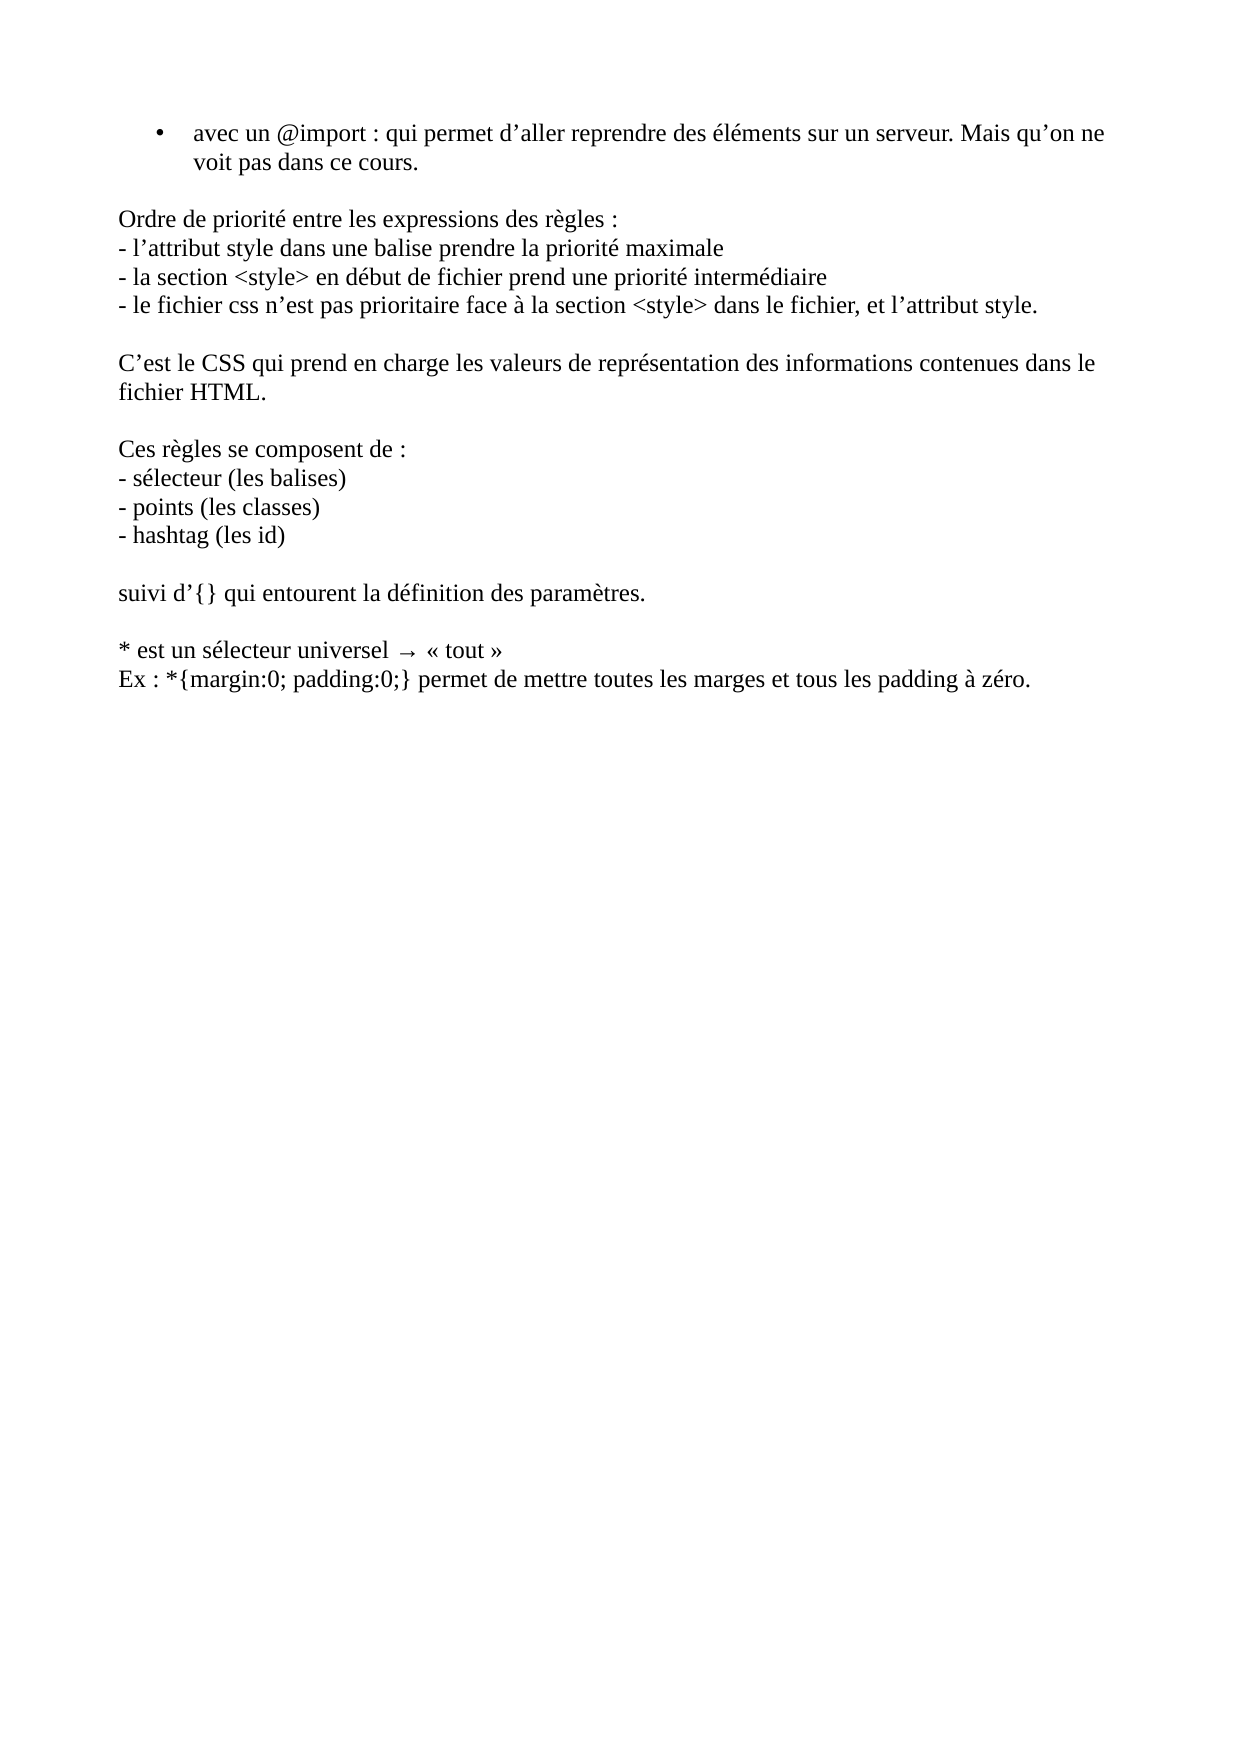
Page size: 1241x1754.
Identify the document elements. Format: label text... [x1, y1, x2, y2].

list avec un @import : qui permet d’aller reprendre des éléments sur un serveur. Mais qu’on ne voit pas dans ce cours. [156, 118, 1122, 176]
text - le fichier css n’est pas prioritaire face à la section <style> dans le fichier, et l’attribut style. [118, 291, 1122, 319]
text * est un sélecteur universel → « tout » [118, 636, 1122, 664]
text - points (les classes) [118, 492, 1122, 521]
text Ex : *{margin:0; padding:0;} permet de mettre toutes les marges et tous les padding à zéro. [118, 664, 1122, 693]
text C’est le CSS qui prend en charge les valeurs de représentation des informations contenues dans le fichier HTML. [118, 348, 1122, 406]
text Ces règles se composent de : [118, 434, 1122, 463]
text - l’attribut style dans une balise prendre la priorité maximale [118, 233, 1122, 262]
text - sélecteur (les balises) [118, 463, 1122, 492]
text - hashtag (les id) [118, 521, 1122, 549]
text suivi d’{} qui entourent la définition des paramètres. [118, 578, 1122, 607]
text - la section <style> en début de fichier prend une priorité intermédiaire [118, 262, 1122, 291]
text Ordre de priorité entre les expressions des règles : [118, 204, 1122, 233]
